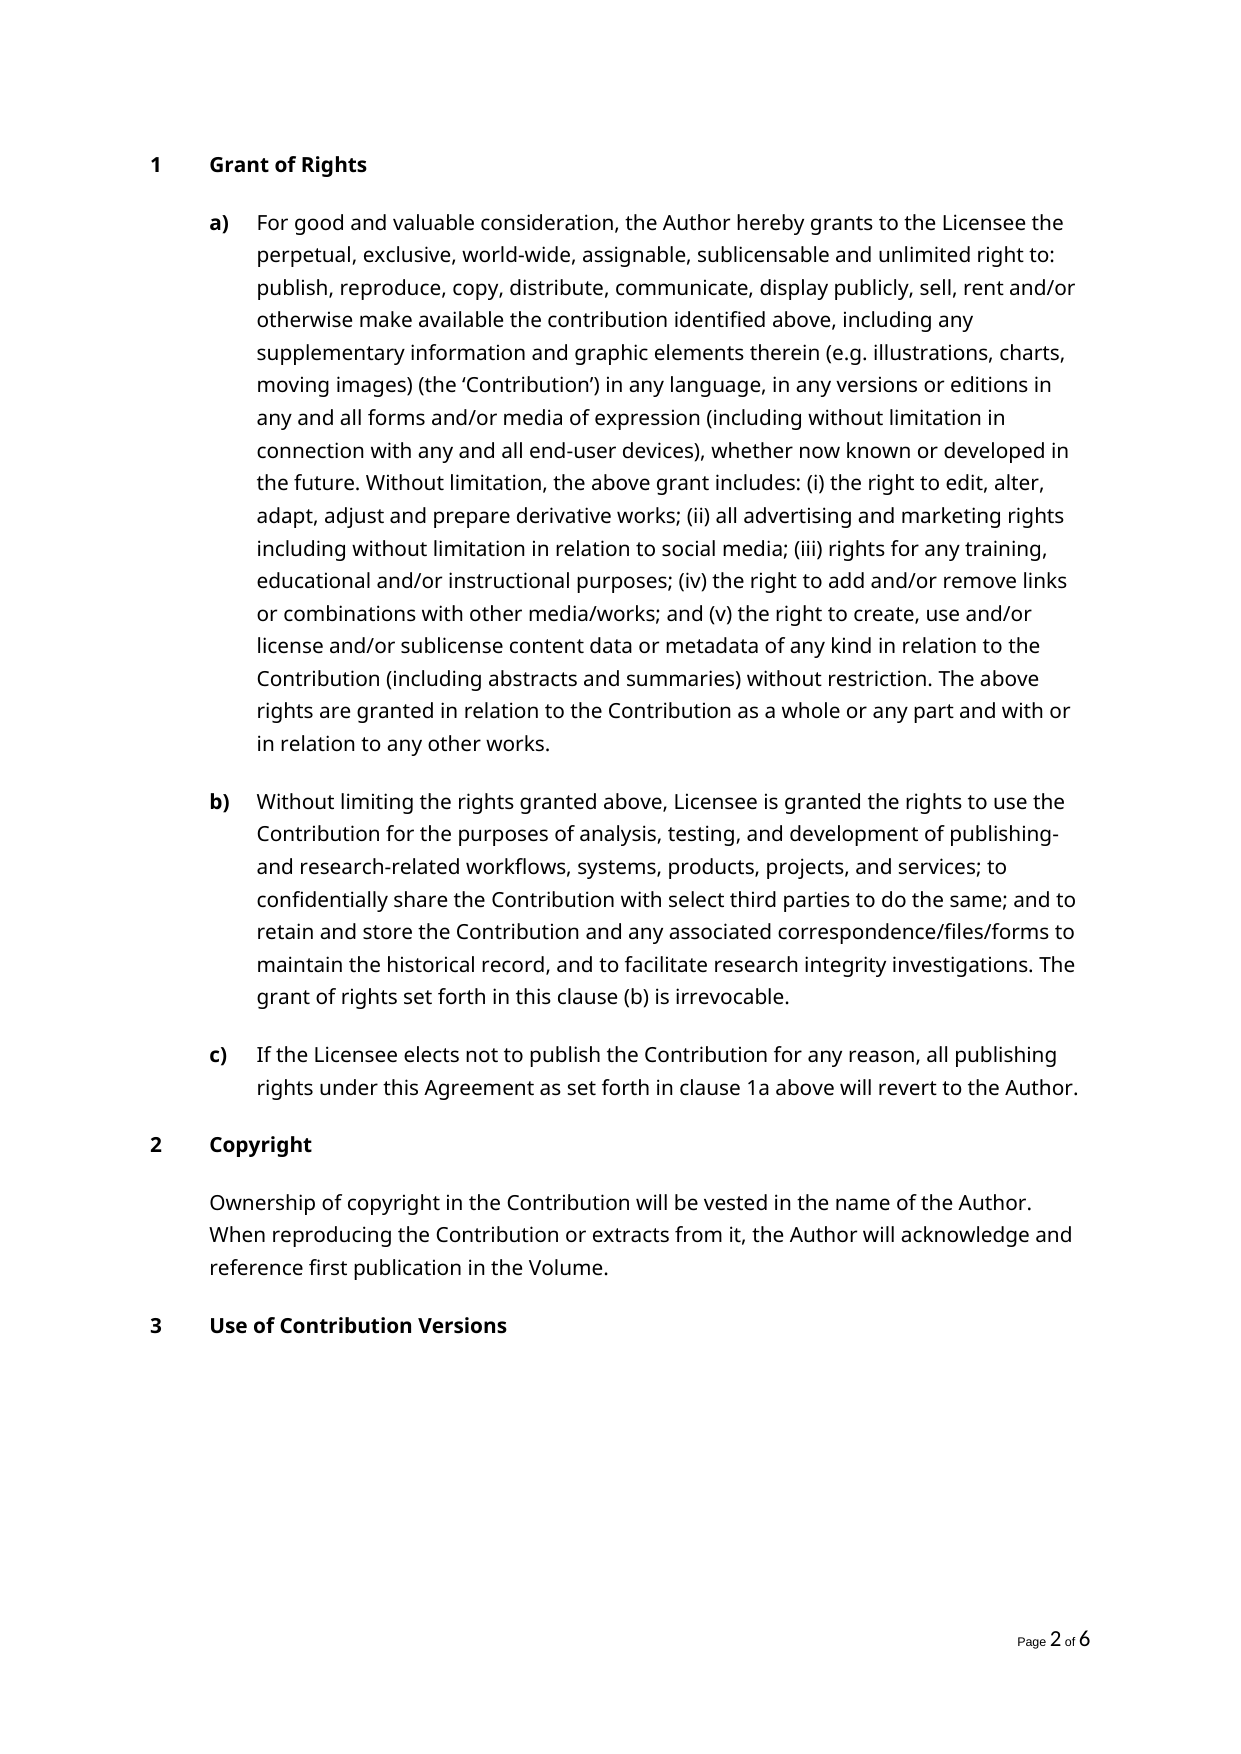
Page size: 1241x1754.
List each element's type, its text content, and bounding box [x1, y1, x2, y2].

text Ownership of copyright in the Contribution will be vested in the name of the Author. When reproducing the Contribution or extracts from it, the Author will acknowledge and reference first publication in the Volume. [209, 1188, 1090, 1282]
list Without limiting the rights granted above, Licensee is granted the rights to use the Contribution for the purposes of analysis, testing, and development of publishing- and research-related workflows, systems, products, projects, and services; to confidentially share the Contribution with select third parties to do the same; and to retain and store the Contribution and any associated correspondence/files/forms to maintain the historical record, and to facilitate research integrity investigations. The grant of rights set forth in this clause (b) is irrevocable. [209, 787, 1090, 1011]
list Use of Contribution Versions [150, 1311, 1090, 1339]
list Copyright [150, 1130, 1090, 1159]
list If the Licensee elects not to publish the Contribution for any reason, all publishing rights under this Agreement as set forth in clause 1a above will revert to the Author. [209, 1040, 1090, 1101]
list Grant of Rights [150, 150, 1090, 178]
list For good and valuable consideration, the Author hereby grants to the Licensee the perpetual, exclusive, world-wide, assignable, sublicensable and unlimited right to: publish, reproduce, copy, distribute, communicate, display publicly, sell, rent and/or otherwise make available the contribution identified above, including any supplementary information and graphic elements therein (e.g. illustrations, charts, moving images) (the ‘Contribution’) in any language, in any versions or editions in any and all forms and/or media of expression (including without limitation in connection with any and all end-user devices), whether now known or developed in the future. Without limitation, the above grant includes: (i) the right to edit, alter, adapt, adjust and prepare derivative works; (ii) all advertising and marketing rights including without limitation in relation to social media; (iii) rights for any training, educational and/or instructional purposes; (iv) the right to add and/or remove links or combinations with other media/works; and (v) the right to create, use and/or license and/or sublicense content data or metadata of any kind in relation to the Contribution (including abstracts and summaries) without restriction. The above rights are granted in relation to the Contribution as a whole or any part and with or in relation to any other works. [209, 208, 1090, 758]
